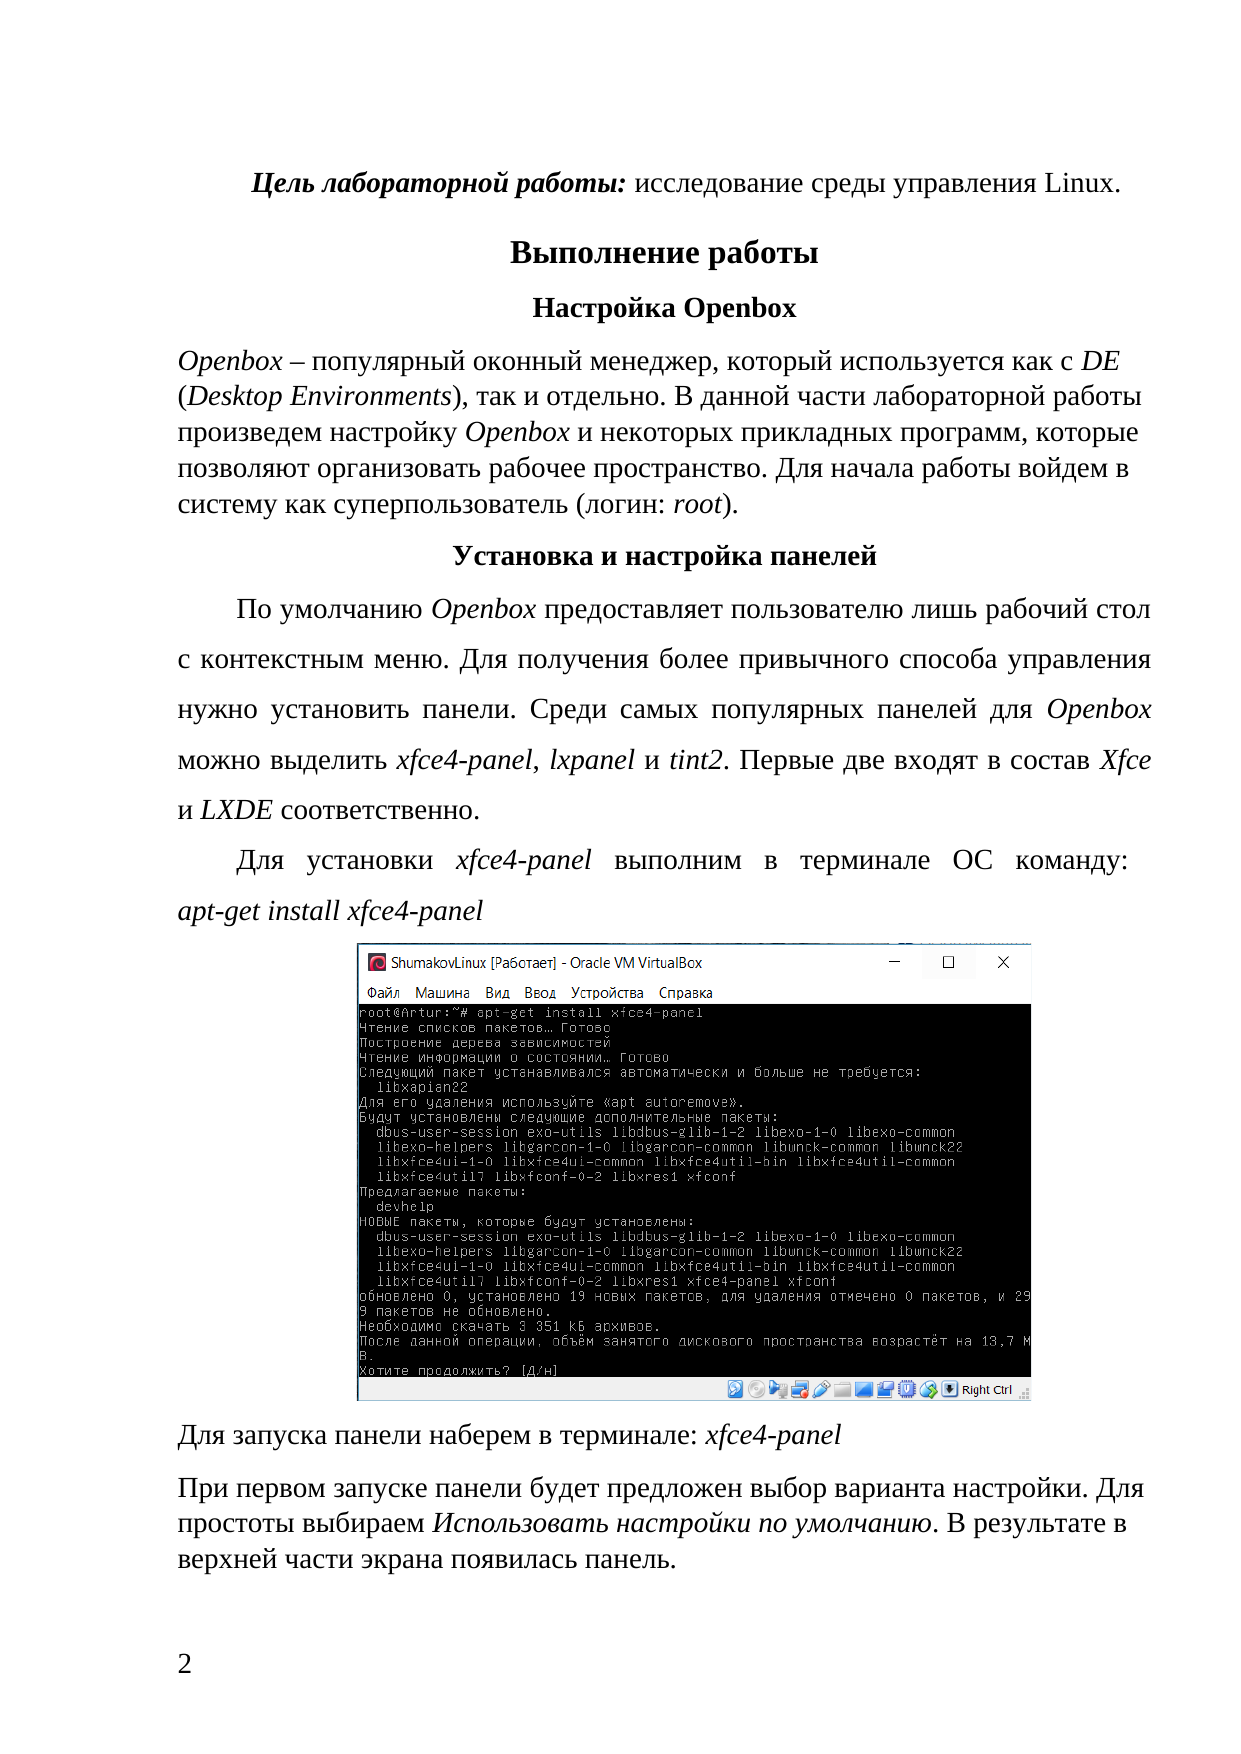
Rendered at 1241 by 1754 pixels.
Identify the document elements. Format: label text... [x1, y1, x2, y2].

text Настройка Openbox [177, 290, 1152, 324]
text Цель лабораторной работы: исследование среды управления Linux. [177, 166, 1152, 199]
picture [356, 943, 1032, 1401]
text Выполнение работы [177, 232, 1152, 271]
text Для установки xfce4-panel выполним в терминале ОС команду: apt-get install xfce4-panel [177, 842, 1152, 926]
text При первом запуске панели будет предложен выбор варианта настройки. Для простоты выбираем Использовать настройки по умолчанию. В результате в верхней части экрана появилась панель. [177, 1470, 1152, 1575]
text Для запуска панели наберем в терминале: xfce4-panel [177, 1417, 1152, 1451]
text По умолчанию Openbox предоставляет пользователю лишь рабочий стол с контекстным меню. Для получения более привычного способа управления нужно установить панели. Среди самых популярных панелей для Openbox можно выделить xfce4-panel, lxpanel и tint2. Первые две входят в состав Xfce и LXDE соответственно. [177, 591, 1152, 826]
text Установка и настройка панелей [177, 538, 1152, 572]
text Openbox – популярный оконный менеджер, который используется как с DE (Desktop Environments), так и отдельно. В данной части лабораторной работы произведем настройку Openbox и некоторых прикладных программ, которые позволяют организовать рабочее пространство. Для начала работы войдем в систему как суперпользователь (логин: root). [177, 343, 1152, 519]
